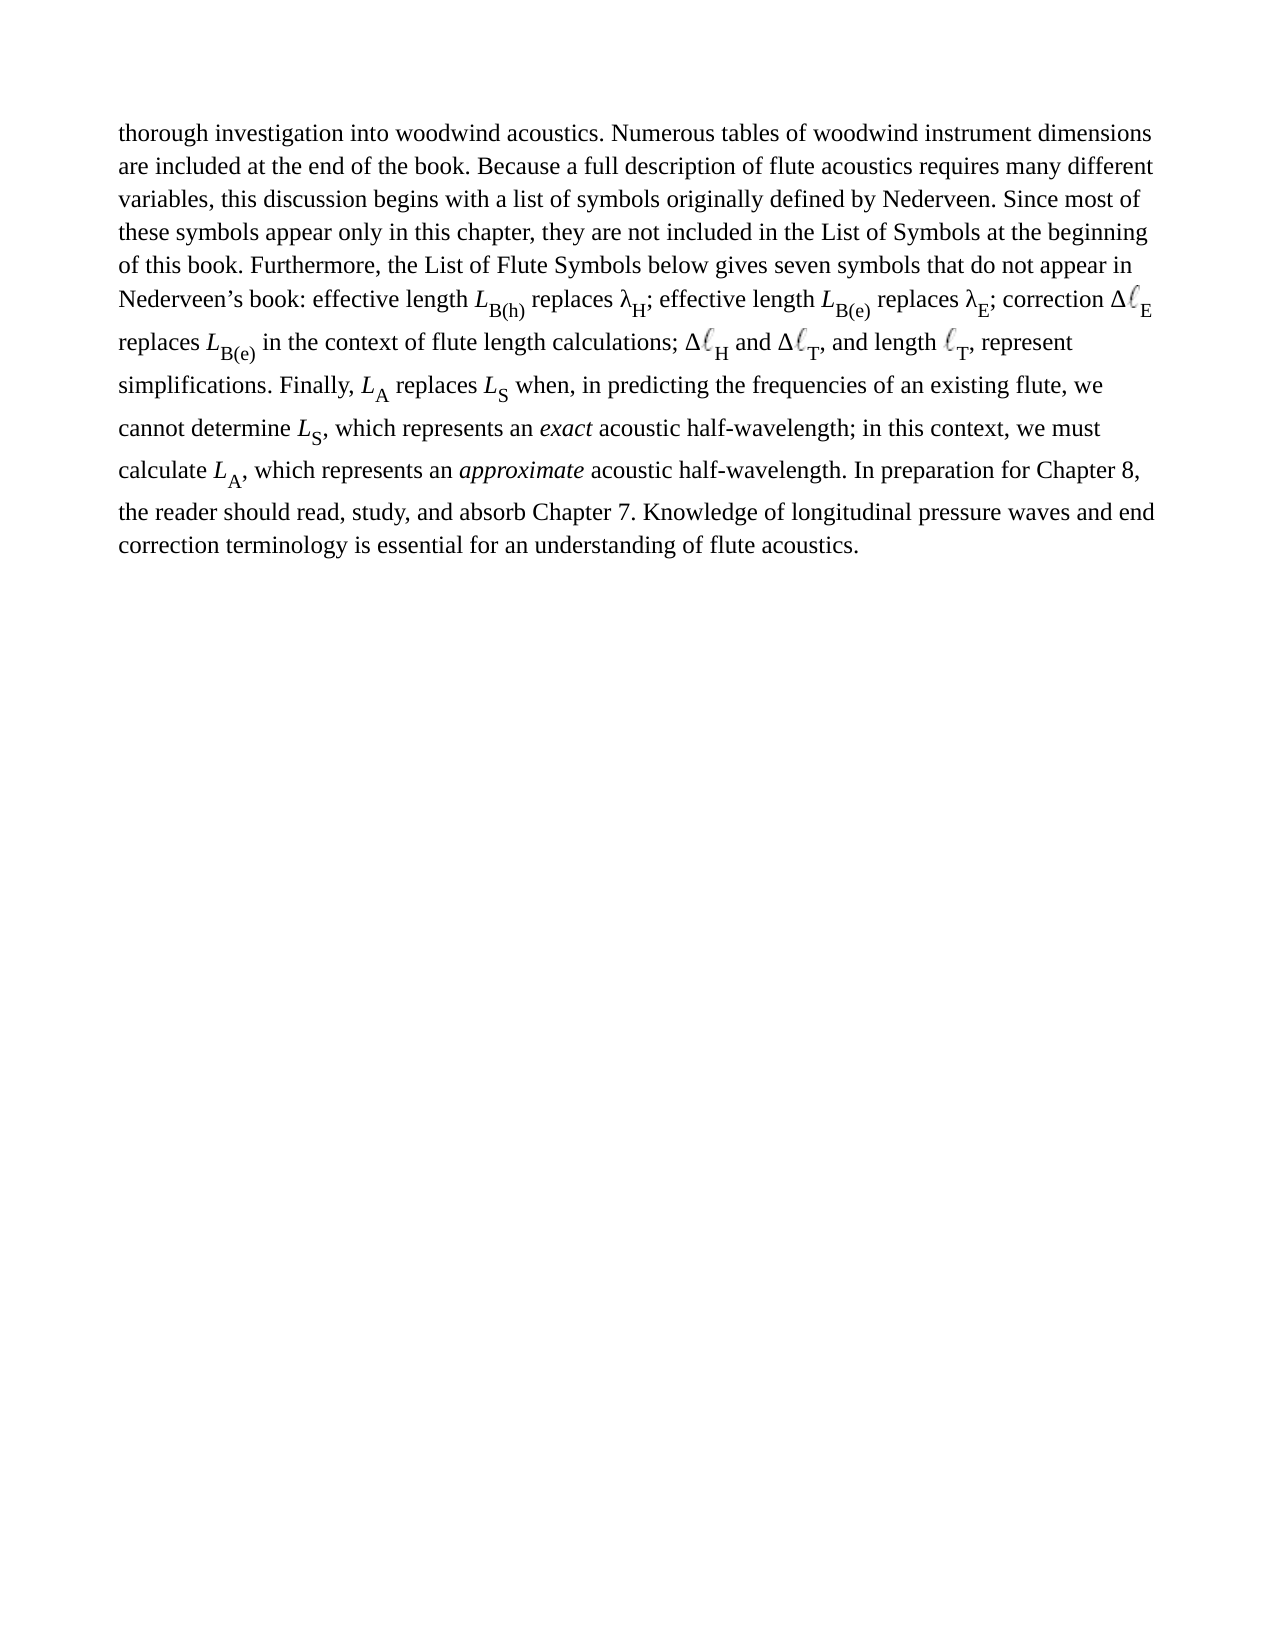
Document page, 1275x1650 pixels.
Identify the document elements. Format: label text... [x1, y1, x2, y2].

picture [793, 328, 808, 351]
text thorough investigation into woodwind acoustics. Numerous tables of woodwind instrument dimensions are included at the end of the book. Because a full description of flute acoustics requires many different variables, this discussion begins with a list of symbols originally defined by Nederveen. Since most of these symbols appear only in this chapter, they are not included in the List of Symbols at the beginning of this book. Furthermore, the List of Flute Symbols below gives seven symbols that do not appear in Nederveen’s book: effective length LB(h) replaces λH; effective length LB(e) replaces λE; correction ΔE replaces LB(e) in the context of flute length calculations; ΔH and ΔT, and length T, represent simplifications. Finally, LA replaces LS when, in predicting the frequencies of an existing flute, we cannot determine LS, which represents an exact acoustic half-wavelength; in this context, we must calculate LA, which represents an approximate acoustic half-wavelength. In preparation for Chapter 8, the reader should read, study, and absorb Chapter 7. Knowledge of longitudinal pressure waves and end correction terminology is essential for an understanding of flute acoustics. [118, 118, 1157, 558]
picture [1126, 285, 1140, 308]
picture [700, 328, 715, 351]
picture [942, 328, 957, 351]
